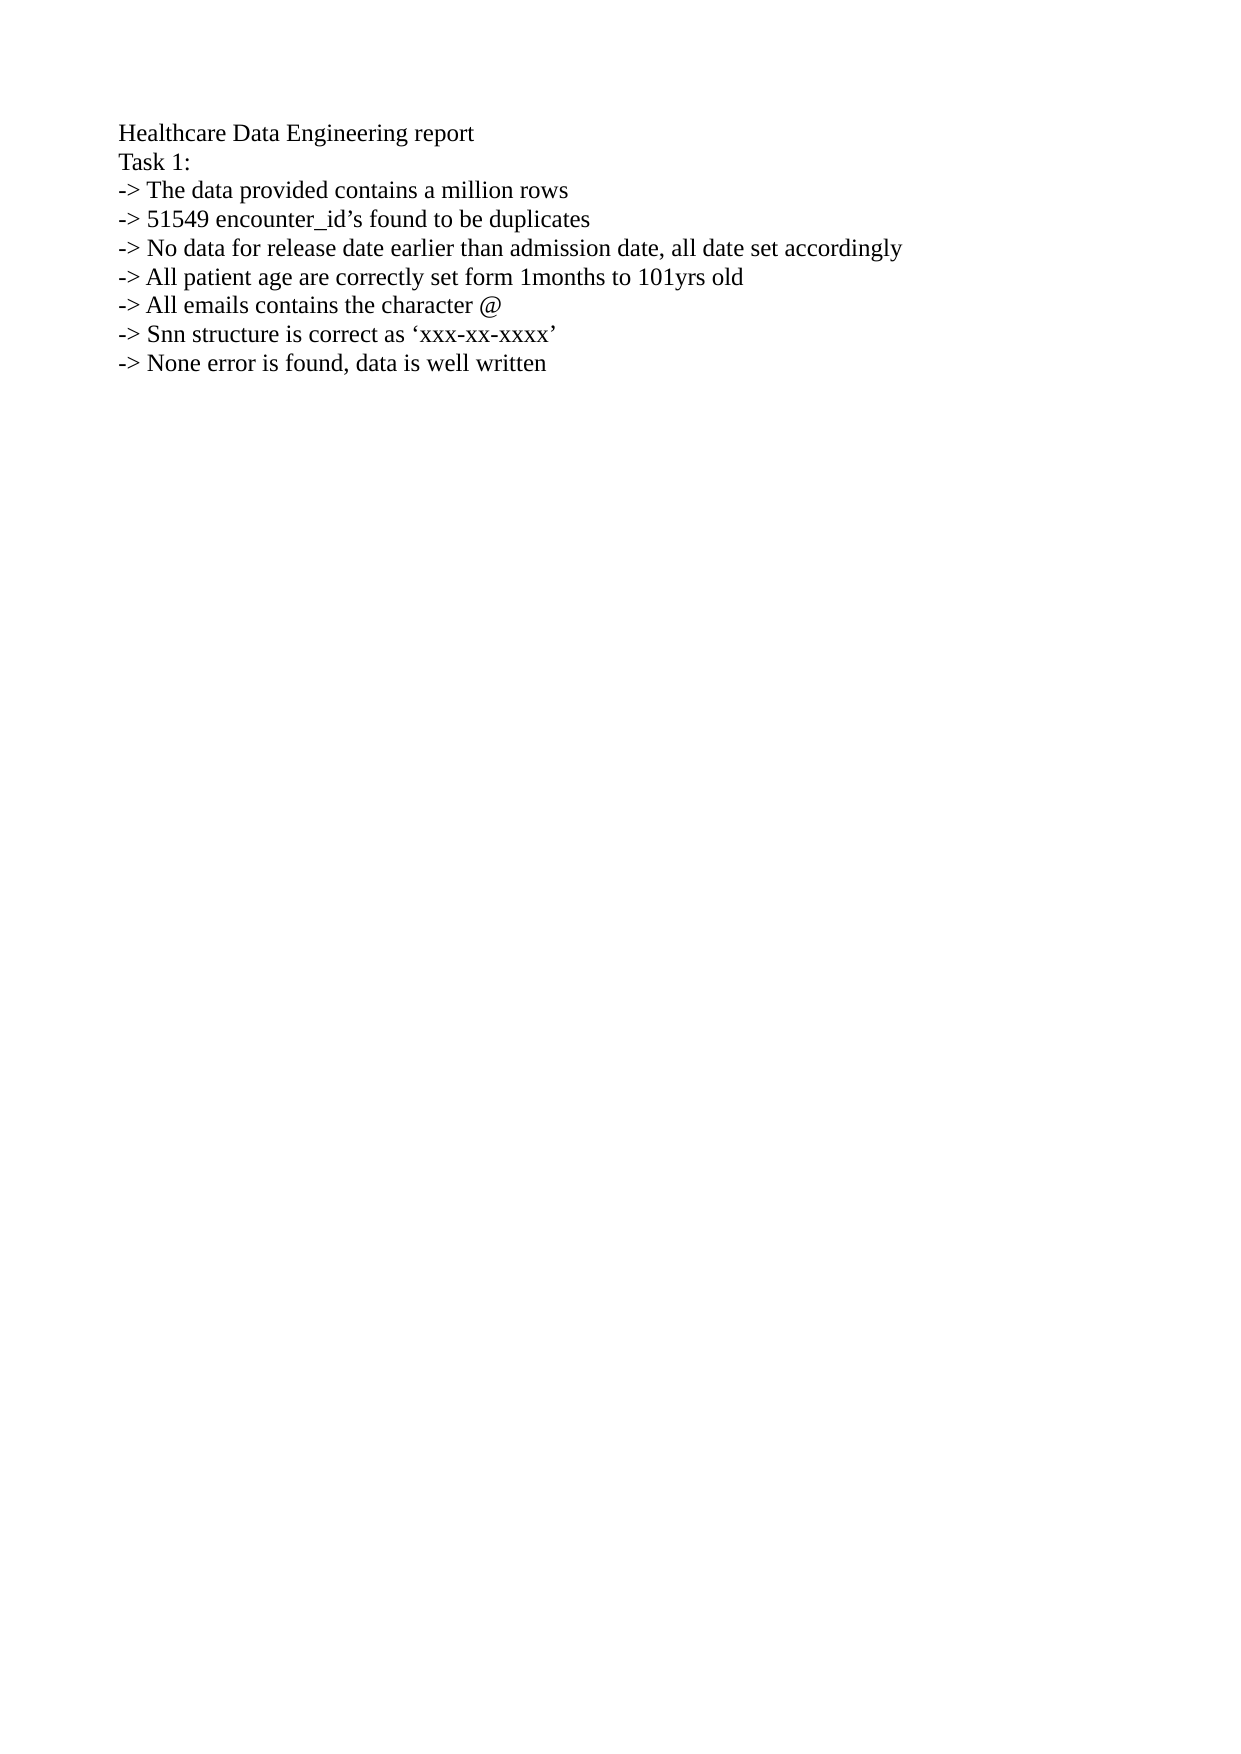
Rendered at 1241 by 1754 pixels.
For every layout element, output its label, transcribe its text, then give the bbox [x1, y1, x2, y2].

text -> No data for release date earlier than admission date, all date set accordingly [118, 233, 1122, 262]
text -> All emails contains the character @ [118, 291, 1122, 319]
text Task 1: [118, 147, 1122, 176]
text -> All patient age are correctly set form 1months to 101yrs old [118, 262, 1122, 291]
text Healthcare Data Engineering report [118, 118, 1122, 147]
text -> Snn structure is correct as ‘xxx-xx-xxxx’ [118, 319, 1122, 348]
text -> The data provided contains a million rows [118, 176, 1122, 204]
text -> 51549 encounter_id’s found to be duplicates [118, 204, 1122, 233]
text -> None error is found, data is well written [118, 348, 1122, 377]
